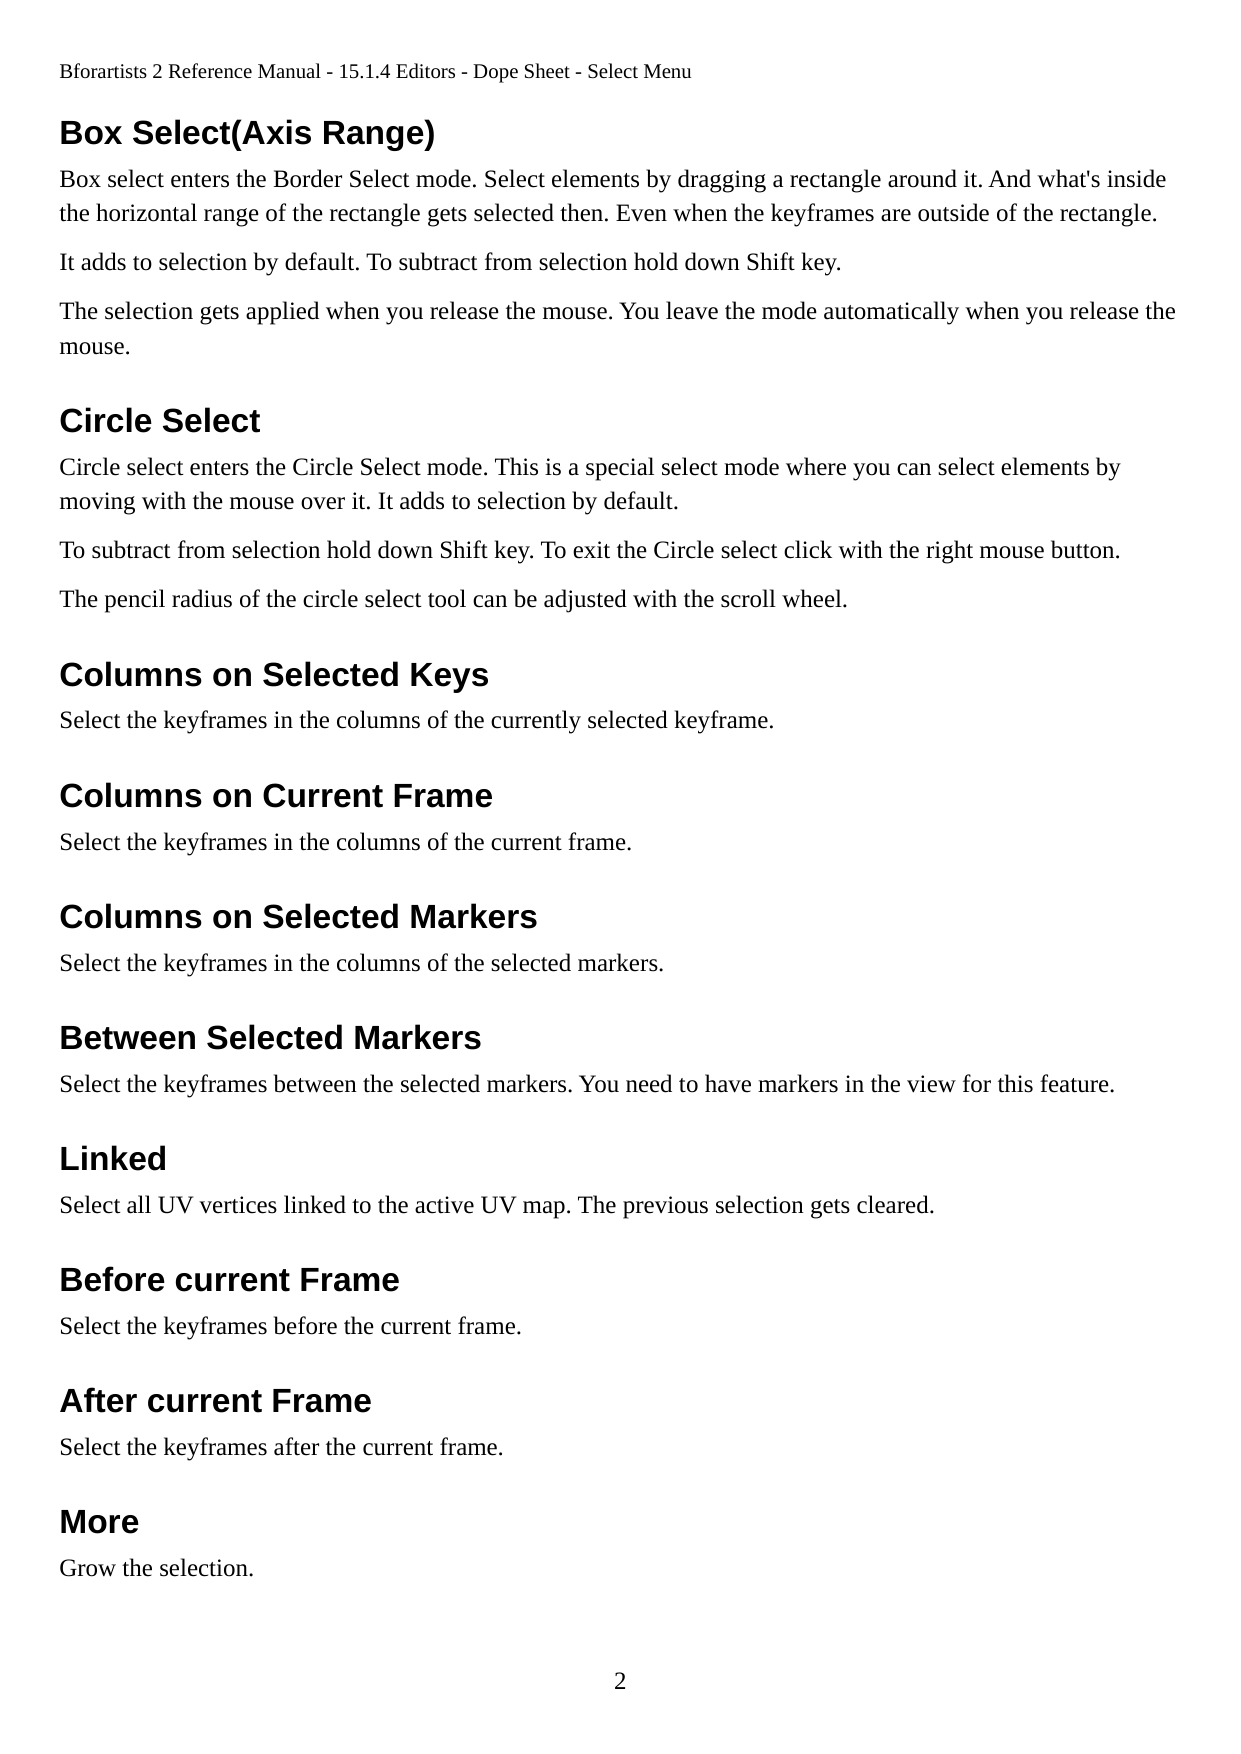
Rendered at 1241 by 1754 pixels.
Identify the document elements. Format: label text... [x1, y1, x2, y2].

text The selection gets applied when you release the mouse. You leave the mode automatically when you release the mouse. [59, 296, 1181, 359]
text Select the keyframes in the columns of the selected markers. [59, 948, 1181, 976]
subtitle Between Selected Markers [59, 1017, 1181, 1056]
text The pencil radius of the circle select tool can be adjusted with the scroll wheel. [59, 584, 1181, 613]
subtitle Circle Select [59, 401, 1181, 439]
text Select the keyframes in the columns of the currently selected keyframe. [59, 706, 1181, 734]
text Select the keyframes after the current frame. [59, 1432, 1181, 1461]
text Select the keyframes between the selected markers. You need to have markers in the view for this feature. [59, 1069, 1181, 1097]
subtitle After current Frame [59, 1381, 1181, 1419]
text Circle select enters the Circle Select mode. This is a special select mode where you can select elements by moving with the mouse over it. It adds to selection by default. [59, 452, 1181, 515]
text Select the keyframes in the columns of the current frame. [59, 827, 1181, 855]
text Box select enters the Border Select mode. Select elements by dragging a rectangle around it. And what's inside the horizontal range of the rectangle gets selected then. Even when the keyframes are outside of the rectangle. [59, 164, 1181, 227]
text Select all UV vertices linked to the active UV map. The previous selection gets cleared. [59, 1190, 1181, 1218]
text Grow the selection. [59, 1553, 1181, 1582]
subtitle Linked [59, 1138, 1181, 1177]
subtitle Columns on Current Frame [59, 775, 1181, 814]
subtitle Columns on Selected Keys [59, 654, 1181, 693]
subtitle More [59, 1502, 1181, 1540]
text Select the keyframes before the current frame. [59, 1311, 1181, 1339]
subtitle Columns on Selected Markers [59, 896, 1181, 935]
subtitle Box Select(Axis Range) [59, 113, 1181, 151]
subtitle Before current Frame [59, 1259, 1181, 1298]
text To subtract from selection hold down Shift key. To exit the Circle select click with the right mouse button. [59, 535, 1181, 564]
text It adds to selection by default. To subtract from selection hold down Shift key. [59, 247, 1181, 276]
